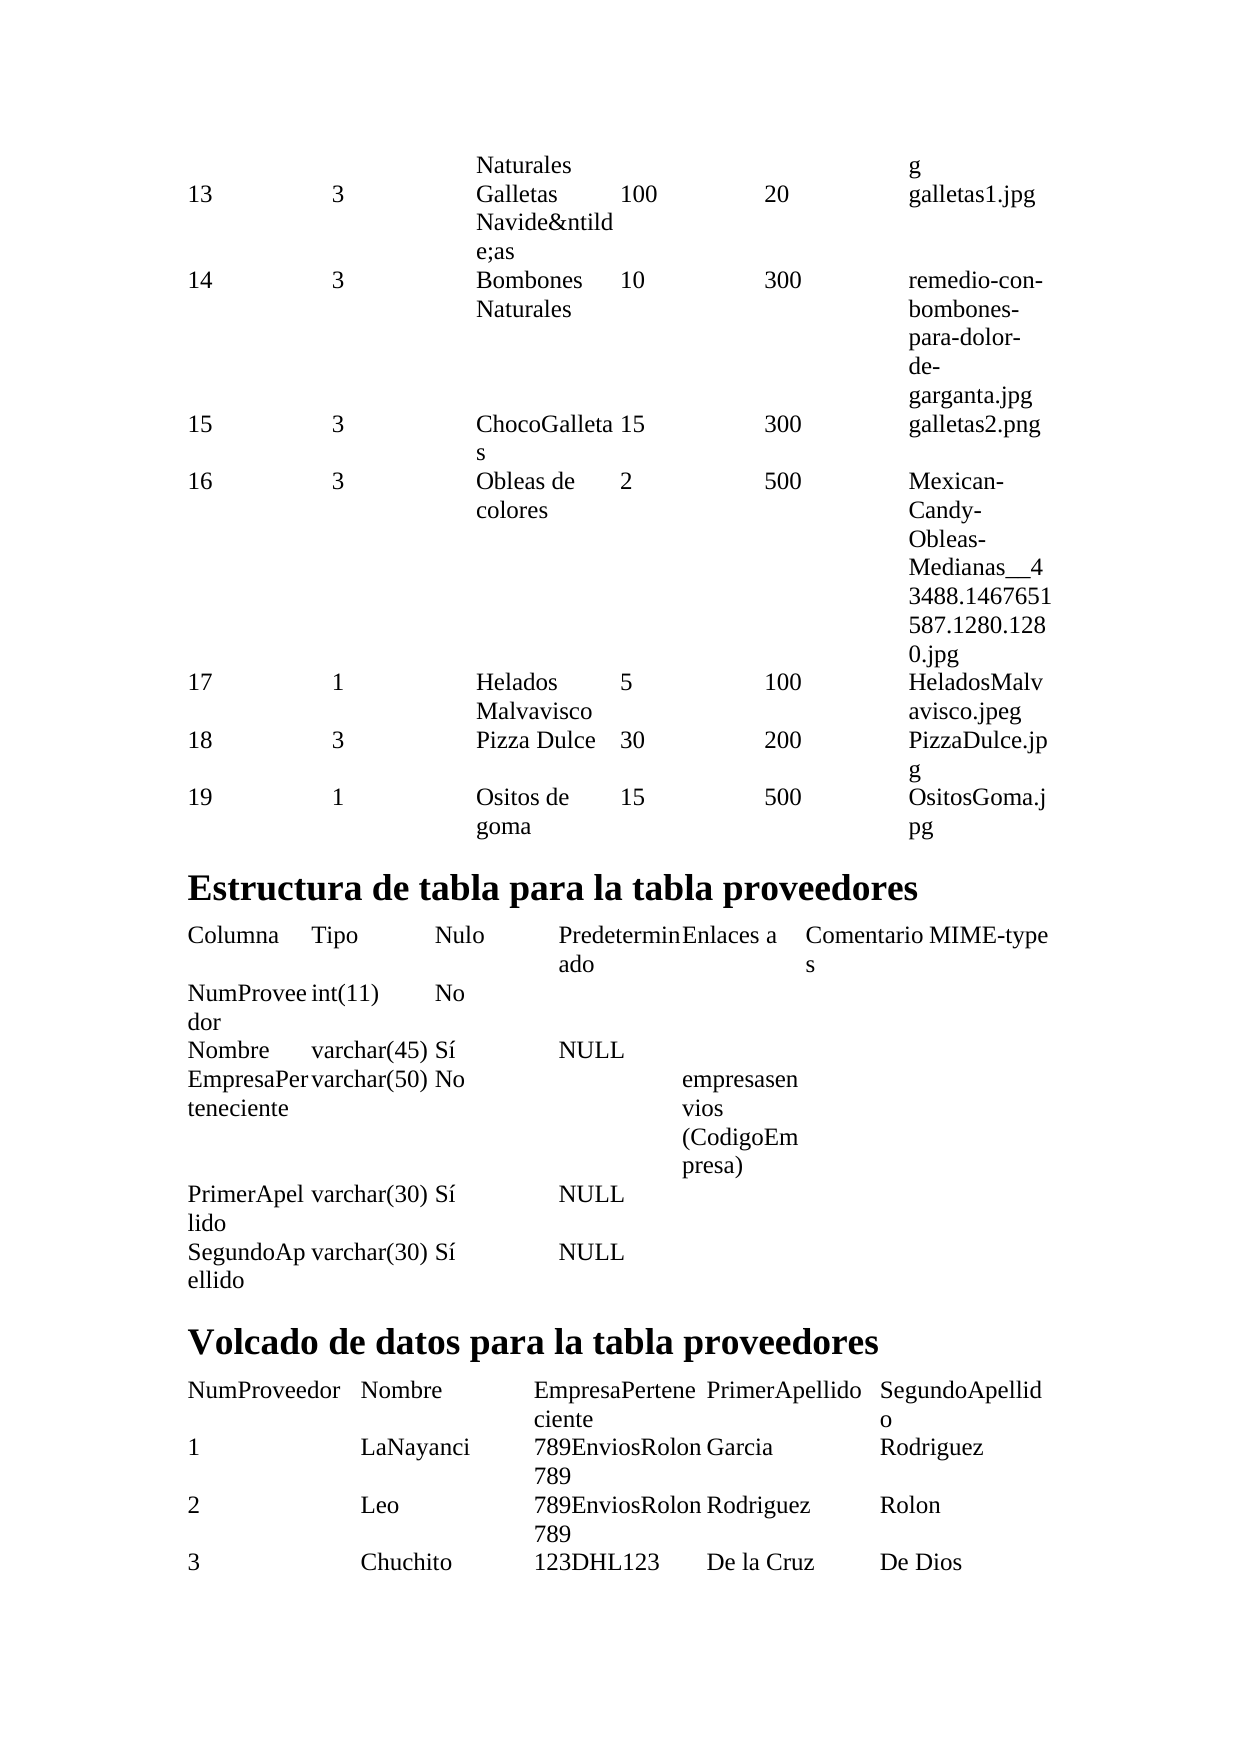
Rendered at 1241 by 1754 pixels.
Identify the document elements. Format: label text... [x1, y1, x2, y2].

table_cell Rolon [880, 1490, 1053, 1547]
table_cell Sí [435, 1237, 558, 1294]
table_cell varchar(45) [311, 1036, 434, 1064]
table_cell Helados Malvavisco [476, 668, 620, 725]
table_cell [558, 1064, 682, 1179]
table_cell 1 [332, 668, 476, 725]
table_cell 100 [620, 179, 764, 265]
table_cell 3 [332, 265, 476, 409]
table_cell No [435, 978, 558, 1036]
table_cell Sí [435, 1036, 558, 1064]
table_cell ChocoGalletas [476, 409, 620, 466]
table_cell g [908, 150, 1053, 179]
table_cell LaNayanci [360, 1433, 533, 1490]
table_cell 20 [764, 179, 908, 265]
table_cell [805, 1036, 929, 1064]
table_cell 300 [764, 265, 908, 409]
subtitle Estructura de tabla para la tabla proveedores [187, 865, 1053, 908]
table_cell 1 [332, 783, 476, 840]
table_header PrimerApellido [706, 1375, 879, 1432]
table_cell Rodriguez [880, 1433, 1053, 1490]
table_cell No [435, 1064, 558, 1179]
table_cell 200 [764, 725, 908, 782]
table_header SegundoApellido [880, 1375, 1053, 1432]
subtitle Volcado de datos para la tabla proveedores [187, 1319, 1053, 1362]
table_header Tipo [311, 921, 434, 978]
table_cell NULL [558, 1036, 682, 1064]
table_cell Mexican-Candy-Obleas-Medianas__43488.1467651587.1280.1280.jpg [908, 466, 1053, 667]
table_cell 3 [332, 466, 476, 667]
table_header EmpresaPerteneciente [534, 1375, 706, 1432]
table_header MIME-type [929, 921, 1053, 978]
table_cell 3 [332, 409, 476, 466]
table_cell De la Cruz [706, 1548, 879, 1576]
table_cell galletas1.jpg [908, 179, 1053, 265]
table_cell Garcia [706, 1433, 879, 1490]
table_cell 17 [188, 668, 332, 725]
table_cell [682, 1179, 805, 1237]
table_cell Ositos de goma [476, 783, 620, 840]
table_cell Sí [435, 1179, 558, 1237]
table_cell 14 [188, 265, 332, 409]
table_cell 30 [620, 725, 764, 782]
table_cell 19 [188, 783, 332, 840]
table_cell varchar(30) [311, 1237, 434, 1294]
table_cell 15 [620, 783, 764, 840]
table_cell [682, 1237, 805, 1294]
table_header Enlaces a [682, 921, 805, 978]
table_cell 15 [188, 409, 332, 466]
table_header Comentarios [805, 921, 929, 978]
table_cell 2 [620, 466, 764, 667]
table_header Nombre [360, 1375, 533, 1432]
table_cell NumProveedor [188, 978, 311, 1036]
table_cell 100 [764, 668, 908, 725]
table_cell Nombre [188, 1036, 311, 1064]
table_cell 3 [188, 1548, 360, 1576]
table_cell 13 [188, 179, 332, 265]
table_cell [805, 1179, 929, 1237]
table_cell PrimerApellido [188, 1179, 311, 1237]
table_cell 1 [188, 1433, 360, 1490]
table_cell [332, 150, 476, 179]
table_cell HeladosMalvavisco.jpeg [908, 668, 1053, 725]
table_cell 789EnviosRolon789 [534, 1490, 706, 1547]
table_cell Naturales [476, 150, 620, 179]
table_header Predeterminado [558, 921, 682, 978]
table_cell Pizza Dulce [476, 725, 620, 782]
table_cell Chuchito [360, 1548, 533, 1576]
table_cell De Dios [880, 1548, 1053, 1576]
table_cell SegundoApellido [188, 1237, 311, 1294]
table_cell 500 [764, 466, 908, 667]
table_cell 16 [188, 466, 332, 667]
table_cell [558, 978, 682, 1036]
table_cell 789EnviosRolon789 [534, 1433, 706, 1490]
table_cell 2 [188, 1490, 360, 1547]
table_cell 10 [620, 265, 764, 409]
table_cell 15 [620, 409, 764, 466]
table_cell 123DHL123 [534, 1548, 706, 1576]
table_cell 3 [332, 179, 476, 265]
table_cell 300 [764, 409, 908, 466]
table_cell [805, 1064, 929, 1179]
table_cell [620, 150, 764, 179]
table_cell PizzaDulce.jpg [908, 725, 1053, 782]
table_cell varchar(50) [311, 1064, 434, 1179]
table_cell [682, 1036, 805, 1064]
table_cell [188, 150, 332, 179]
table_cell galletas2.png [908, 409, 1053, 466]
table_cell NULL [558, 1237, 682, 1294]
table_cell 3 [332, 725, 476, 782]
table_cell NULL [558, 1179, 682, 1237]
table_header NumProveedor [188, 1375, 360, 1432]
table_cell EmpresaPerteneciente [188, 1064, 311, 1179]
table_header Nulo [435, 921, 558, 978]
table_cell 500 [764, 783, 908, 840]
table_cell [682, 978, 805, 1036]
table_cell Galletas Navide&ntilde;as [476, 179, 620, 265]
table_cell int(11) [311, 978, 434, 1036]
table_cell varchar(30) [311, 1179, 434, 1237]
table_cell [805, 1237, 929, 1294]
table_header Columna [188, 921, 311, 978]
table_cell empresasenvios (CodigoEmpresa) [682, 1064, 805, 1179]
table_cell 5 [620, 668, 764, 725]
table_cell Rodriguez [706, 1490, 879, 1547]
table_cell Obleas de colores [476, 466, 620, 667]
table_cell [805, 978, 929, 1036]
table_cell OsitosGoma.jpg [908, 783, 1053, 840]
table_cell 18 [188, 725, 332, 782]
table_cell remedio-con-bombones-para-dolor-de-garganta.jpg [908, 265, 1053, 409]
table_cell [764, 150, 908, 179]
table_cell Leo [360, 1490, 533, 1547]
table_cell Bombones Naturales [476, 265, 620, 409]
table_cell [929, 1064, 1053, 1179]
